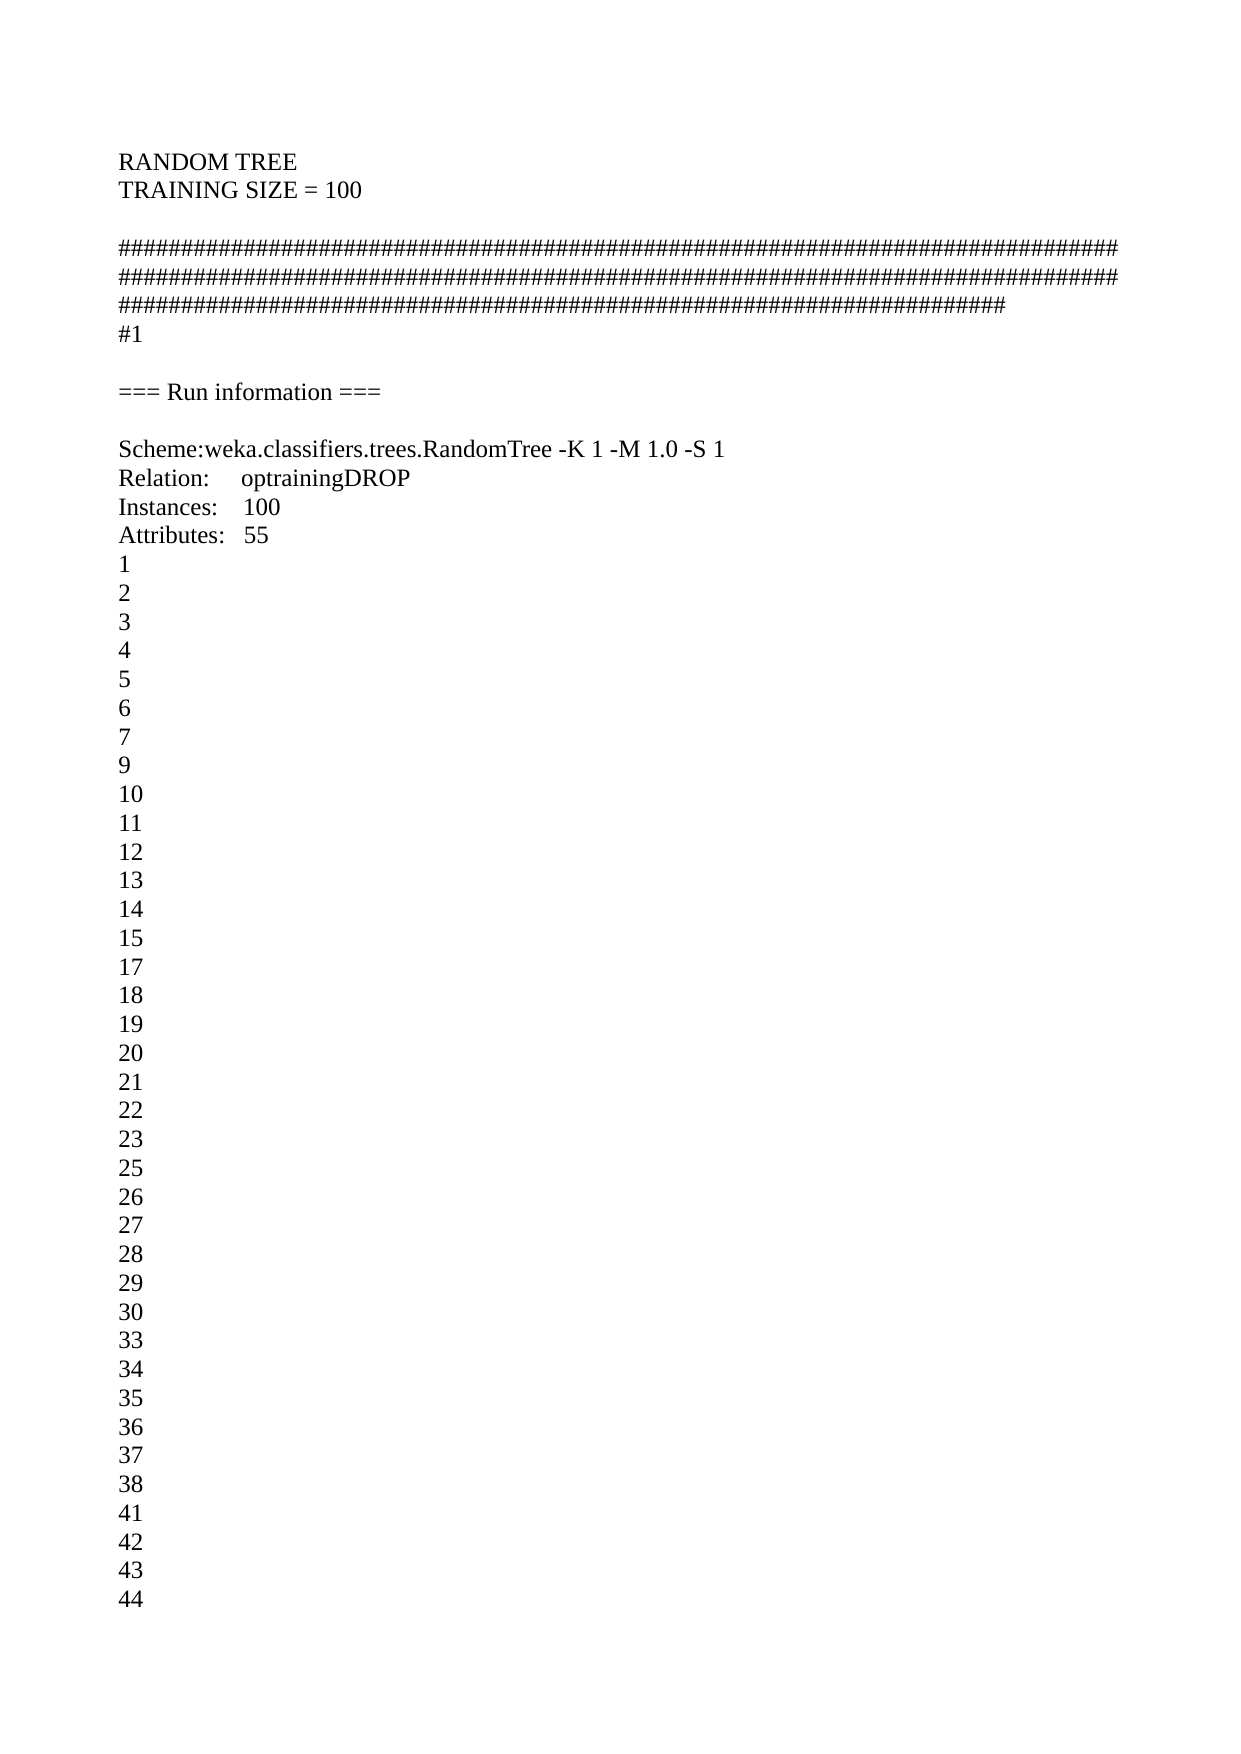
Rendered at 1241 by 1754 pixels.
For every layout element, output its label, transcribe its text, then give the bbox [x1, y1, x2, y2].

text 19 [118, 1009, 1122, 1038]
text 38 [118, 1469, 1122, 1498]
text 1 [118, 549, 1122, 578]
text 37 [118, 1441, 1122, 1469]
text 41 [118, 1498, 1122, 1527]
text 3 [118, 607, 1122, 636]
text 44 [118, 1584, 1122, 1613]
text 14 [118, 894, 1122, 923]
text 43 [118, 1556, 1122, 1584]
text 36 [118, 1412, 1122, 1441]
text === Run information === [118, 377, 1122, 406]
text 23 [118, 1124, 1122, 1153]
text 35 [118, 1383, 1122, 1412]
text 34 [118, 1354, 1122, 1383]
text 5 [118, 664, 1122, 693]
text 2 [118, 578, 1122, 607]
text Attributes: 55 [118, 521, 1122, 549]
text 4 [118, 636, 1122, 664]
text #1 [118, 319, 1122, 348]
text 9 [118, 751, 1122, 779]
text 28 [118, 1239, 1122, 1268]
text Relation: optrainingDROP [118, 463, 1122, 492]
text 7 [118, 722, 1122, 751]
text 25 [118, 1153, 1122, 1182]
text Instances: 100 [118, 492, 1122, 521]
text 21 [118, 1067, 1122, 1096]
text 29 [118, 1268, 1122, 1297]
text 10 [118, 779, 1122, 808]
text 12 [118, 837, 1122, 866]
text 33 [118, 1326, 1122, 1354]
text 18 [118, 981, 1122, 1009]
text 13 [118, 866, 1122, 894]
text 15 [118, 923, 1122, 952]
text 27 [118, 1211, 1122, 1239]
text 30 [118, 1297, 1122, 1326]
text 20 [118, 1038, 1122, 1067]
text 6 [118, 693, 1122, 722]
text 22 [118, 1096, 1122, 1124]
text 42 [118, 1527, 1122, 1556]
text ####################################################################################################################################################################################################################################### [118, 233, 1122, 319]
text Scheme:weka.classifiers.trees.RandomTree -K 1 -M 1.0 -S 1 [118, 434, 1122, 463]
text RANDOM TREE [118, 147, 1122, 176]
text 17 [118, 952, 1122, 981]
text TRAINING SIZE = 100 [118, 176, 1122, 204]
text 26 [118, 1182, 1122, 1211]
text 11 [118, 808, 1122, 837]
